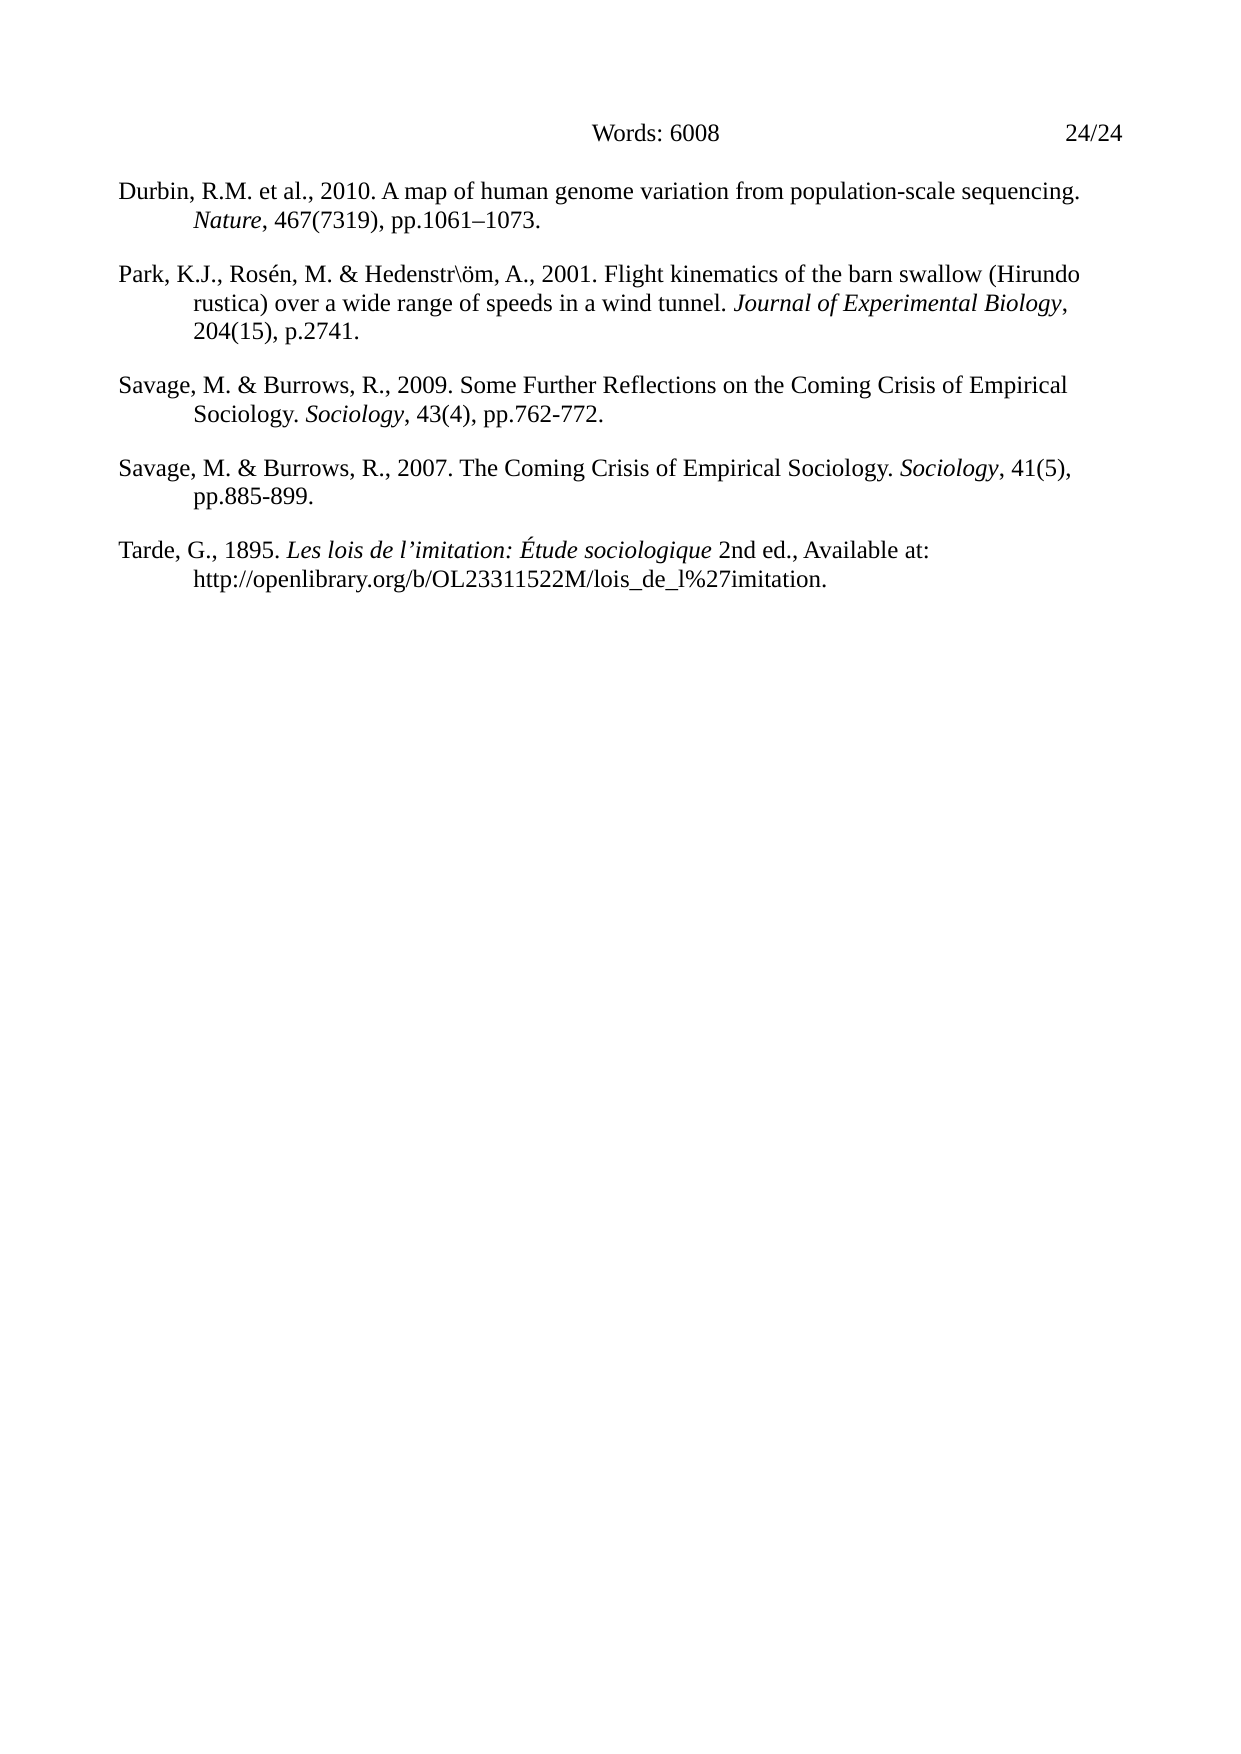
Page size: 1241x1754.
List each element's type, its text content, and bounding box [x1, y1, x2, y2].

text Durbin, R.M. et al., 2010. A map of human genome variation from population-scale sequencing. Nature, 467(7319), pp.1061–1073. [118, 176, 1122, 234]
text Savage, M. & Burrows, R., 2009. Some Further Reflections on the Coming Crisis of Empirical Sociology. Sociology, 43(4), pp.762-772. [118, 370, 1122, 428]
text Tarde, G., 1895. Les lois de l’imitation: Étude sociologique 2nd ed., Available at: http://openlibrary.org/b/OL23311522M/lois_de_l%27imitation. [118, 535, 1122, 593]
text Park, K.J., Rosén, M. & Hedenstr\öm, A., 2001. Flight kinematics of the barn swallow (Hirundo rustica) over a wide range of speeds in a wind tunnel. Journal of Experimental Biology, 204(15), p.2741. [118, 259, 1122, 345]
text Savage, M. & Burrows, R., 2007. The Coming Crisis of Empirical Sociology. Sociology, 41(5), pp.885-899. [118, 453, 1122, 510]
